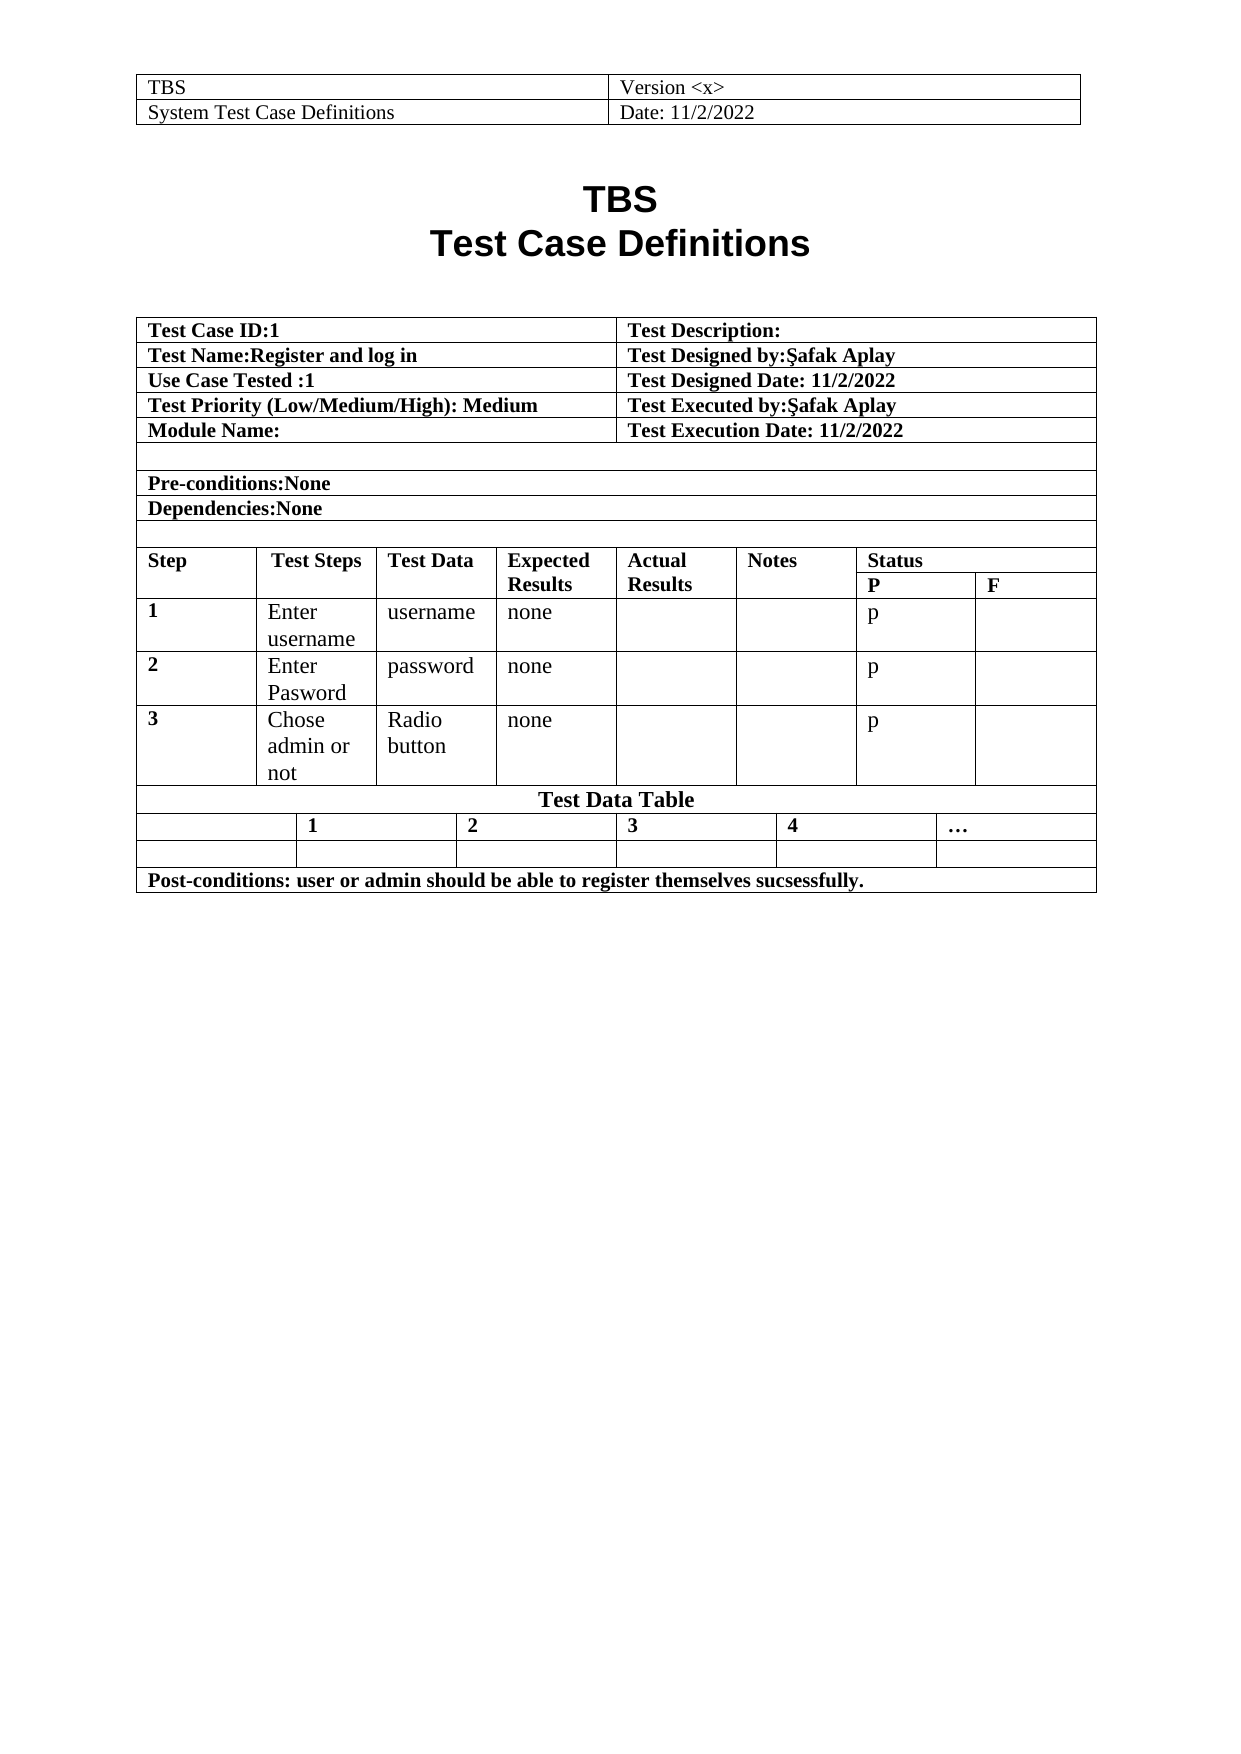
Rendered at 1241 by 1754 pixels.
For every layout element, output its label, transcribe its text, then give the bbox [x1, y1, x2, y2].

table_cell [737, 706, 856, 785]
table_cell [976, 599, 1096, 651]
table_cell p [857, 652, 975, 705]
table_cell [297, 841, 456, 867]
table_cell Dependencies:None [137, 496, 1096, 520]
text TBS [148, 178, 1093, 221]
table_cell [777, 841, 936, 867]
table_cell [617, 841, 776, 867]
table_cell [976, 652, 1096, 705]
text Test Case Definitions [148, 221, 1093, 264]
table_cell 1 [297, 814, 456, 840]
table_cell Test Designed Date: 11/2/2022 [617, 368, 1096, 392]
table_cell Post-conditions: user or admin should be able to register themselves sucsessfully. [137, 868, 1096, 892]
table_cell p [857, 706, 975, 785]
table_cell 1 [137, 599, 256, 651]
table_cell [737, 599, 856, 651]
table_cell [617, 599, 736, 651]
table_cell 3 [617, 814, 776, 840]
table_cell [737, 652, 856, 705]
table_cell [976, 706, 1096, 785]
table_cell F [976, 573, 1096, 597]
table_cell username [377, 599, 496, 651]
table_cell [937, 841, 1096, 867]
table_cell Actual Results [617, 548, 736, 597]
table_cell none [497, 652, 616, 705]
table_cell [137, 521, 1096, 547]
table_cell Test Priority (Low/Medium/High): Medium [137, 393, 616, 417]
table_cell Enter Pasword [257, 652, 376, 705]
table_cell none [497, 706, 616, 785]
table_cell [137, 841, 296, 867]
table_cell Test Designed by:Şafak Aplay [617, 343, 1096, 367]
table_cell 2 [457, 814, 616, 840]
table_cell p [857, 599, 975, 651]
table_cell Test Data [377, 548, 496, 597]
table_header Test Case ID:1 [137, 318, 616, 342]
table_cell Test Executed by:Şafak Aplay [617, 393, 1096, 417]
table_cell Test Name:Register and log in [137, 343, 616, 367]
table_cell Expected Results [497, 548, 616, 597]
table_cell [137, 814, 296, 840]
table_cell … [937, 814, 1096, 840]
table_cell none [497, 599, 616, 651]
table_cell Pre-conditions:None [137, 471, 1096, 495]
table_cell 3 [137, 706, 256, 785]
table_cell Module Name: [137, 418, 616, 442]
table_cell 2 [137, 652, 256, 705]
table_cell Test Steps [257, 548, 376, 597]
table_cell [137, 443, 1096, 469]
table_cell Enter username [257, 599, 376, 651]
table_cell password [377, 652, 496, 705]
table_cell Chose admin or not [257, 706, 376, 785]
table_cell Status [857, 548, 1096, 572]
table_cell [617, 706, 736, 785]
table_cell Radio button [377, 706, 496, 785]
table_cell [617, 652, 736, 705]
table_cell P [857, 573, 975, 597]
table_cell 4 [777, 814, 936, 840]
table_cell Test Data Table [137, 786, 1096, 812]
table_cell Step [137, 548, 256, 597]
table_cell Notes [737, 548, 856, 597]
table_cell Test Execution Date: 11/2/2022 [617, 418, 1096, 442]
table_cell [457, 841, 616, 867]
table_header Test Description: [617, 318, 1096, 342]
table_cell Use Case Tested :1 [137, 368, 616, 392]
